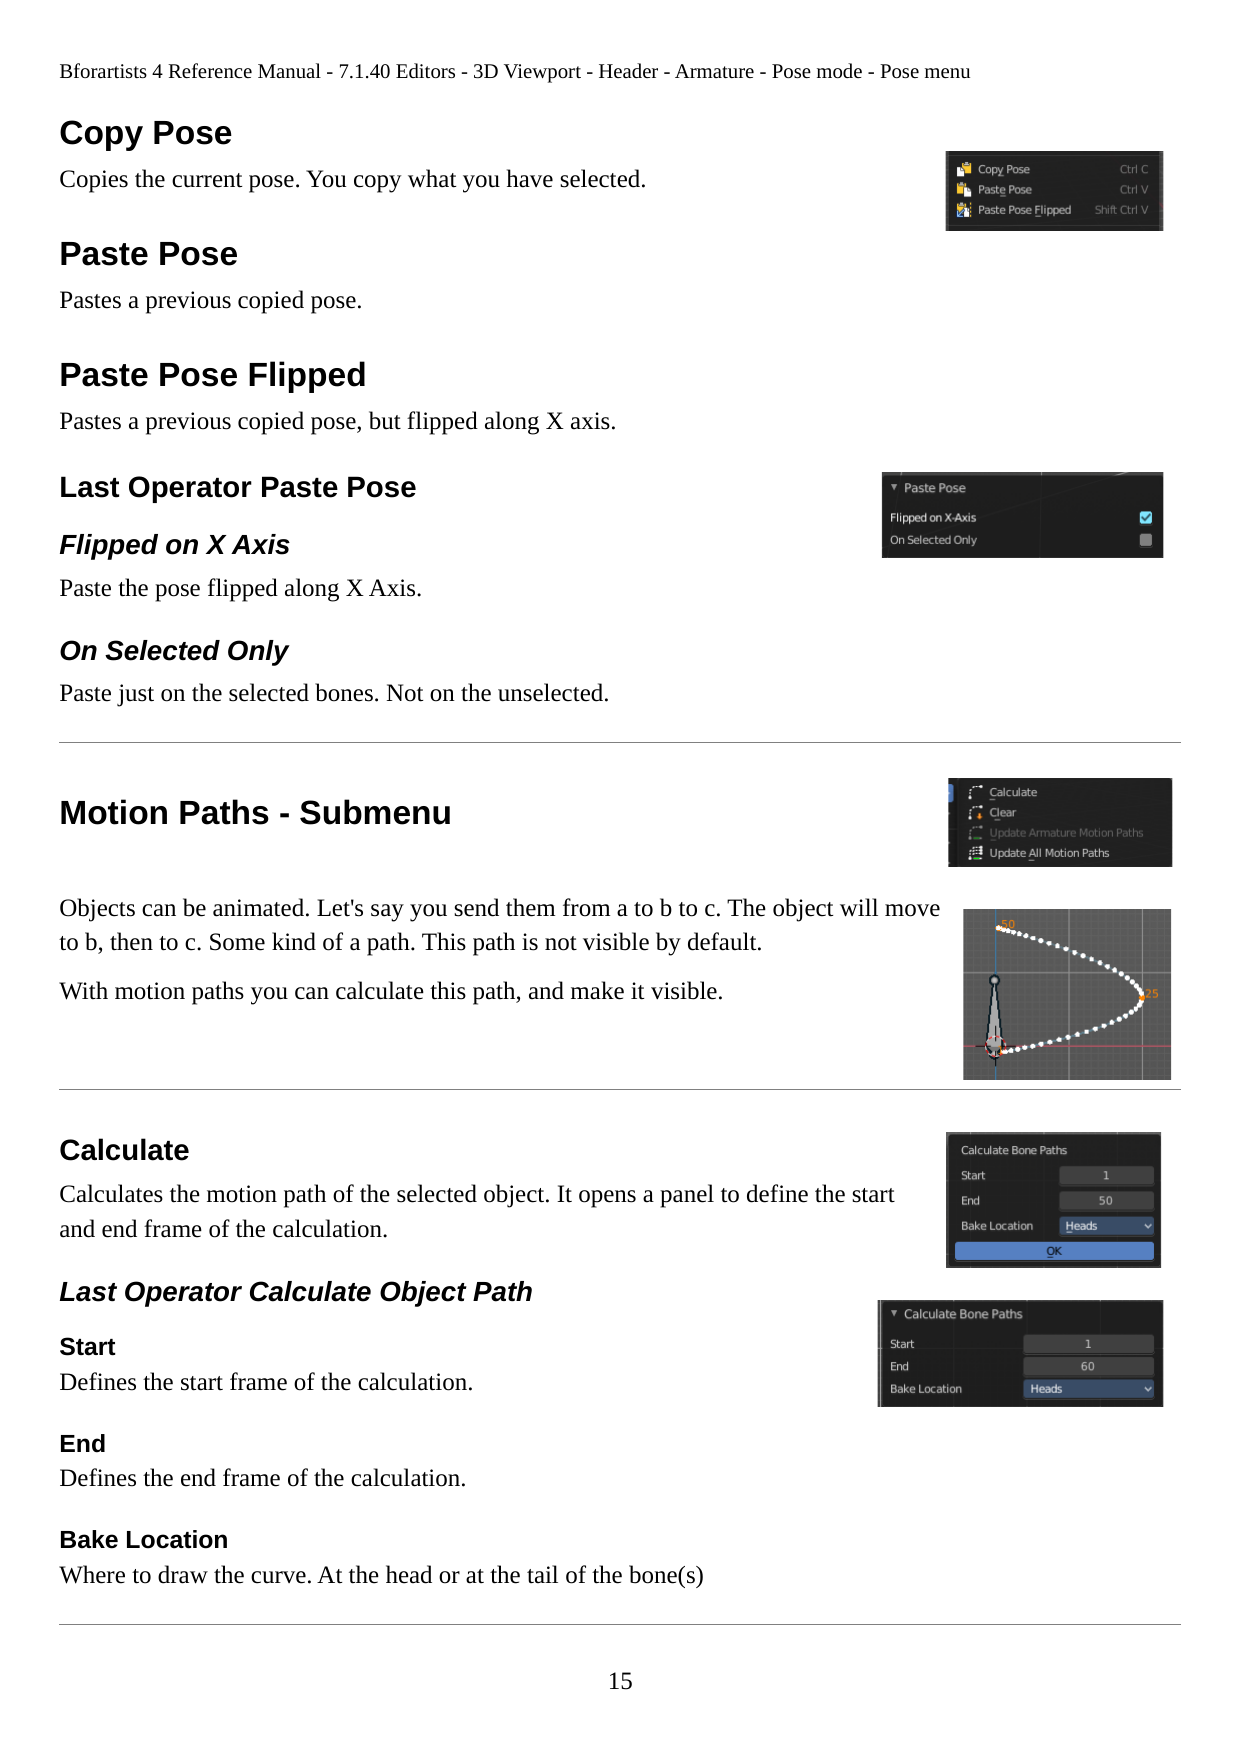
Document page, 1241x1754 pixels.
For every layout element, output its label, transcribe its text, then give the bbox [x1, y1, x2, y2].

text Where to draw the curve. At the head or at the tail of the bone(s) [59, 1560, 1181, 1589]
subtitle Motion Paths - Submenu [59, 793, 948, 831]
subtitle Paste Pose Flipped [59, 355, 1181, 393]
text Paste just on the selected bones. Not on the unselected. [59, 678, 1181, 707]
subtitle [1164, 1332, 1181, 1361]
subtitle Paste Pose [59, 234, 1181, 272]
subtitle Calculate [59, 1133, 946, 1167]
text Calculates the motion path of the selected object. It opens a panel to define the start and end frame of the calculation. [59, 1179, 946, 1243]
subtitle End [59, 1429, 1181, 1457]
text Defines the start frame of the calculation. [59, 1367, 877, 1396]
subtitle Bake Location [59, 1525, 1181, 1554]
picture [963, 909, 1172, 1080]
subtitle Last Operator Calculate Object Path [59, 1276, 1181, 1307]
text With motion paths you can calculate this path, and make it visible. [59, 976, 963, 1005]
subtitle Last Operator Paste Pose [59, 469, 1181, 503]
subtitle Start [59, 1332, 877, 1361]
picture [945, 151, 1164, 231]
text Objects can be animated. Let's say you send them from a to b to c. The object will move to b, then to c. Some kind of a path. This path is not visible by default. [59, 893, 1181, 956]
picture [948, 778, 1173, 867]
picture [881, 472, 1164, 558]
subtitle Copy Pose [59, 113, 1181, 151]
picture [946, 1132, 1162, 1268]
subtitle [1162, 1133, 1181, 1167]
subtitle Flipped on X Axis [59, 528, 1181, 560]
text Paste the pose flipped along X Axis. [59, 573, 1181, 601]
picture [877, 1300, 1164, 1407]
text Pastes a previous copied pose. [59, 285, 1181, 313]
text Defines the end frame of the calculation. [59, 1463, 1181, 1492]
text Copies the current pose. You copy what you have selected. [59, 164, 945, 192]
subtitle On Selected Only [59, 634, 1181, 666]
text Pastes a previous copied pose, but flipped along X axis. [59, 406, 1181, 434]
